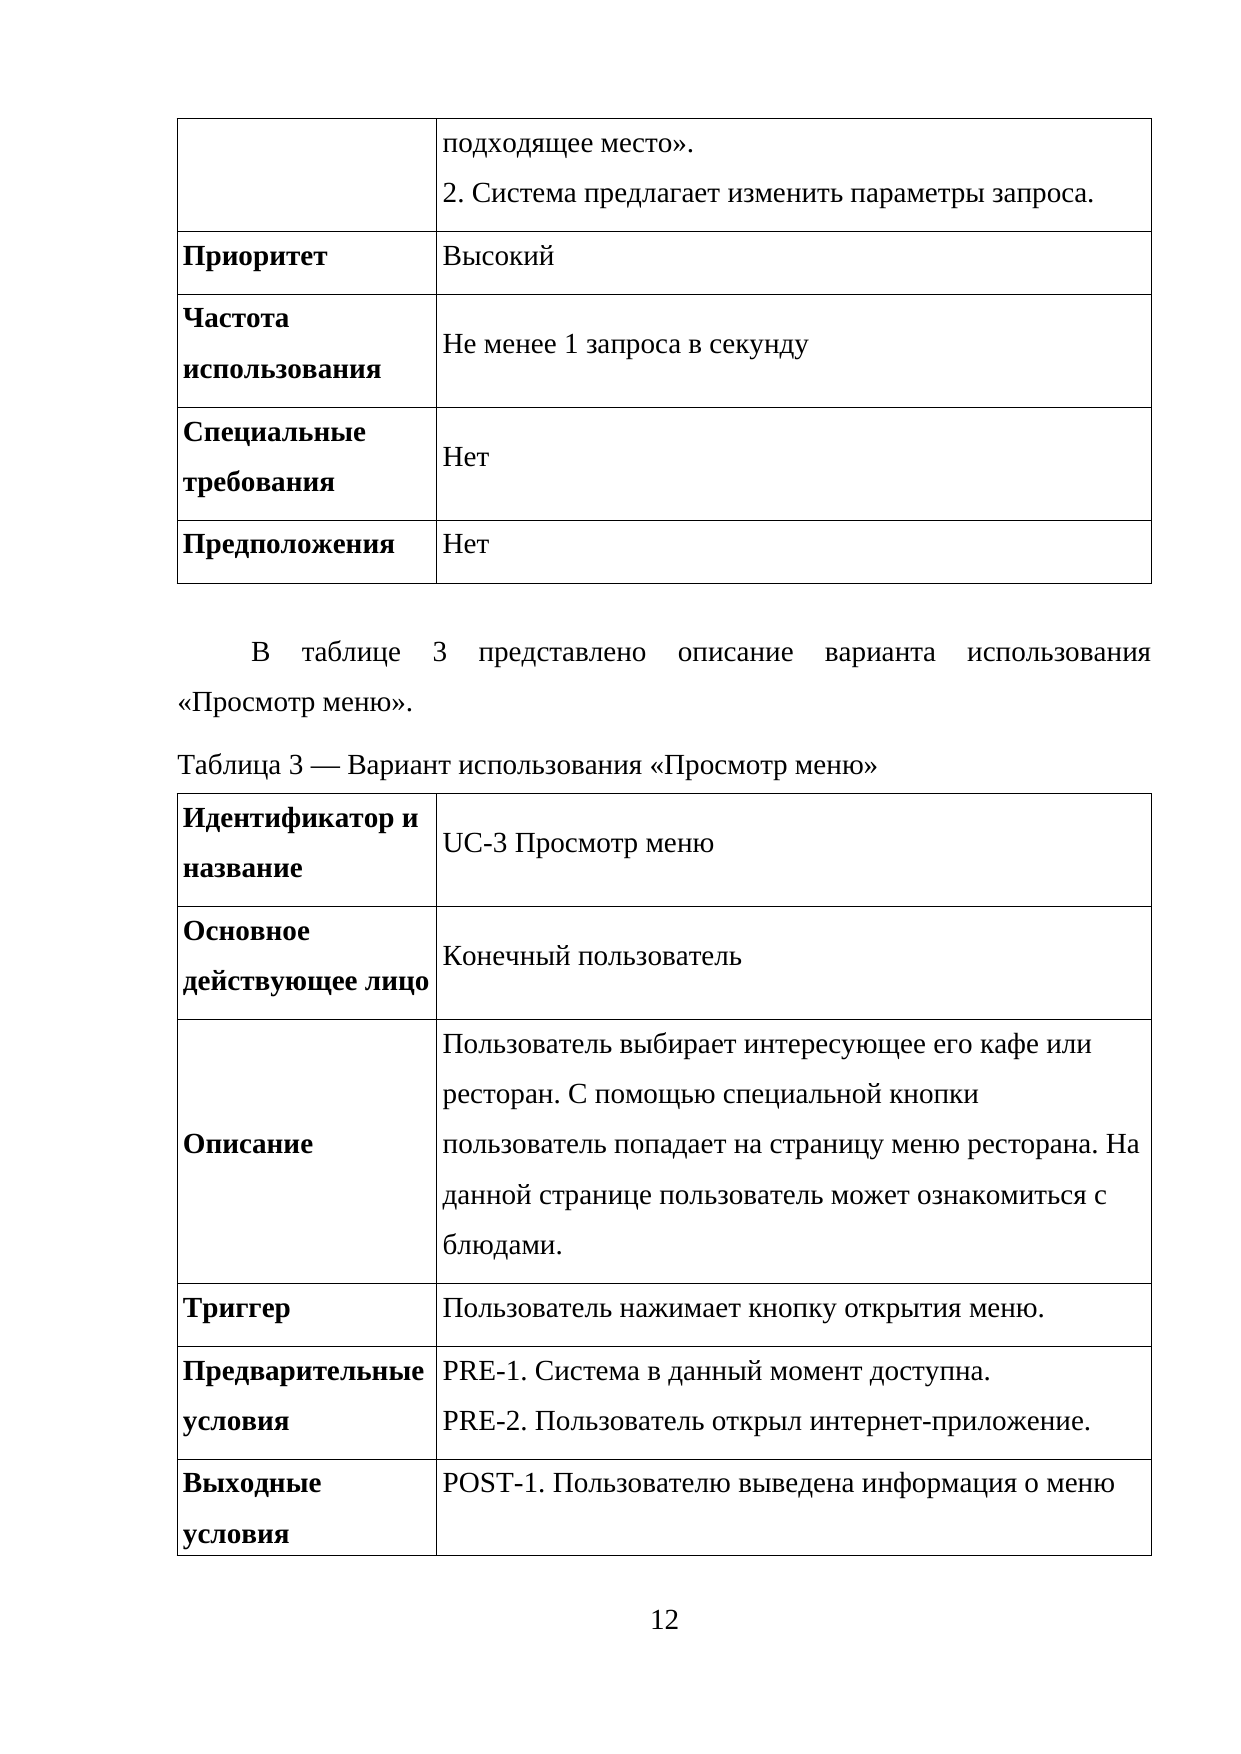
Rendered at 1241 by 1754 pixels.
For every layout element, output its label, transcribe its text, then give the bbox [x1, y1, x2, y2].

table_cell Не менее 1 запроса в секунду [437, 295, 1151, 407]
text Таблица 3 — Вариант использования «Просмотр меню» [177, 747, 1152, 781]
table_cell Нет [437, 408, 1151, 520]
table_cell Специальные требования [178, 408, 436, 520]
table_cell Приоритет [178, 232, 436, 294]
table_cell Нет [437, 521, 1151, 583]
table_cell PRE-1. Система в данный момент доступна. PRE-2. Пользователь открыл интернет-приложение. [437, 1347, 1151, 1459]
table_header Идентификатор и название [178, 794, 436, 906]
table_cell [178, 119, 436, 231]
table_cell Предварительные условия [178, 1347, 436, 1459]
table_cell POST-1. Пользователю выведена информация о меню [437, 1460, 1151, 1555]
table_cell Конечный пользователь [437, 907, 1151, 1019]
text В таблице 3 представлено описание варианта использования «Просмотр меню». [177, 634, 1152, 718]
table_cell Высокий [437, 232, 1151, 294]
table_cell Частота использования [178, 295, 436, 407]
table_cell Пользователь нажимает кнопку открытия меню. [437, 1284, 1151, 1346]
table_cell Выходные условия [178, 1460, 436, 1555]
table_cell Описание [178, 1020, 436, 1283]
table_header UC-3 Просмотр меню [437, 794, 1151, 906]
table_cell Основное действующее лицо [178, 907, 436, 1019]
table_cell Пользователь выбирает интересующее его кафе или ресторан. С помощью специальной кнопки пользователь попадает на страницу меню ресторана. На данной странице пользователь может ознакомиться с блюдами. [437, 1020, 1151, 1283]
table_cell Триггер [178, 1284, 436, 1346]
table_cell Предположения [178, 521, 436, 583]
table_cell подходящее место». 2. Система предлагает изменить параметры запроса. [437, 119, 1151, 231]
